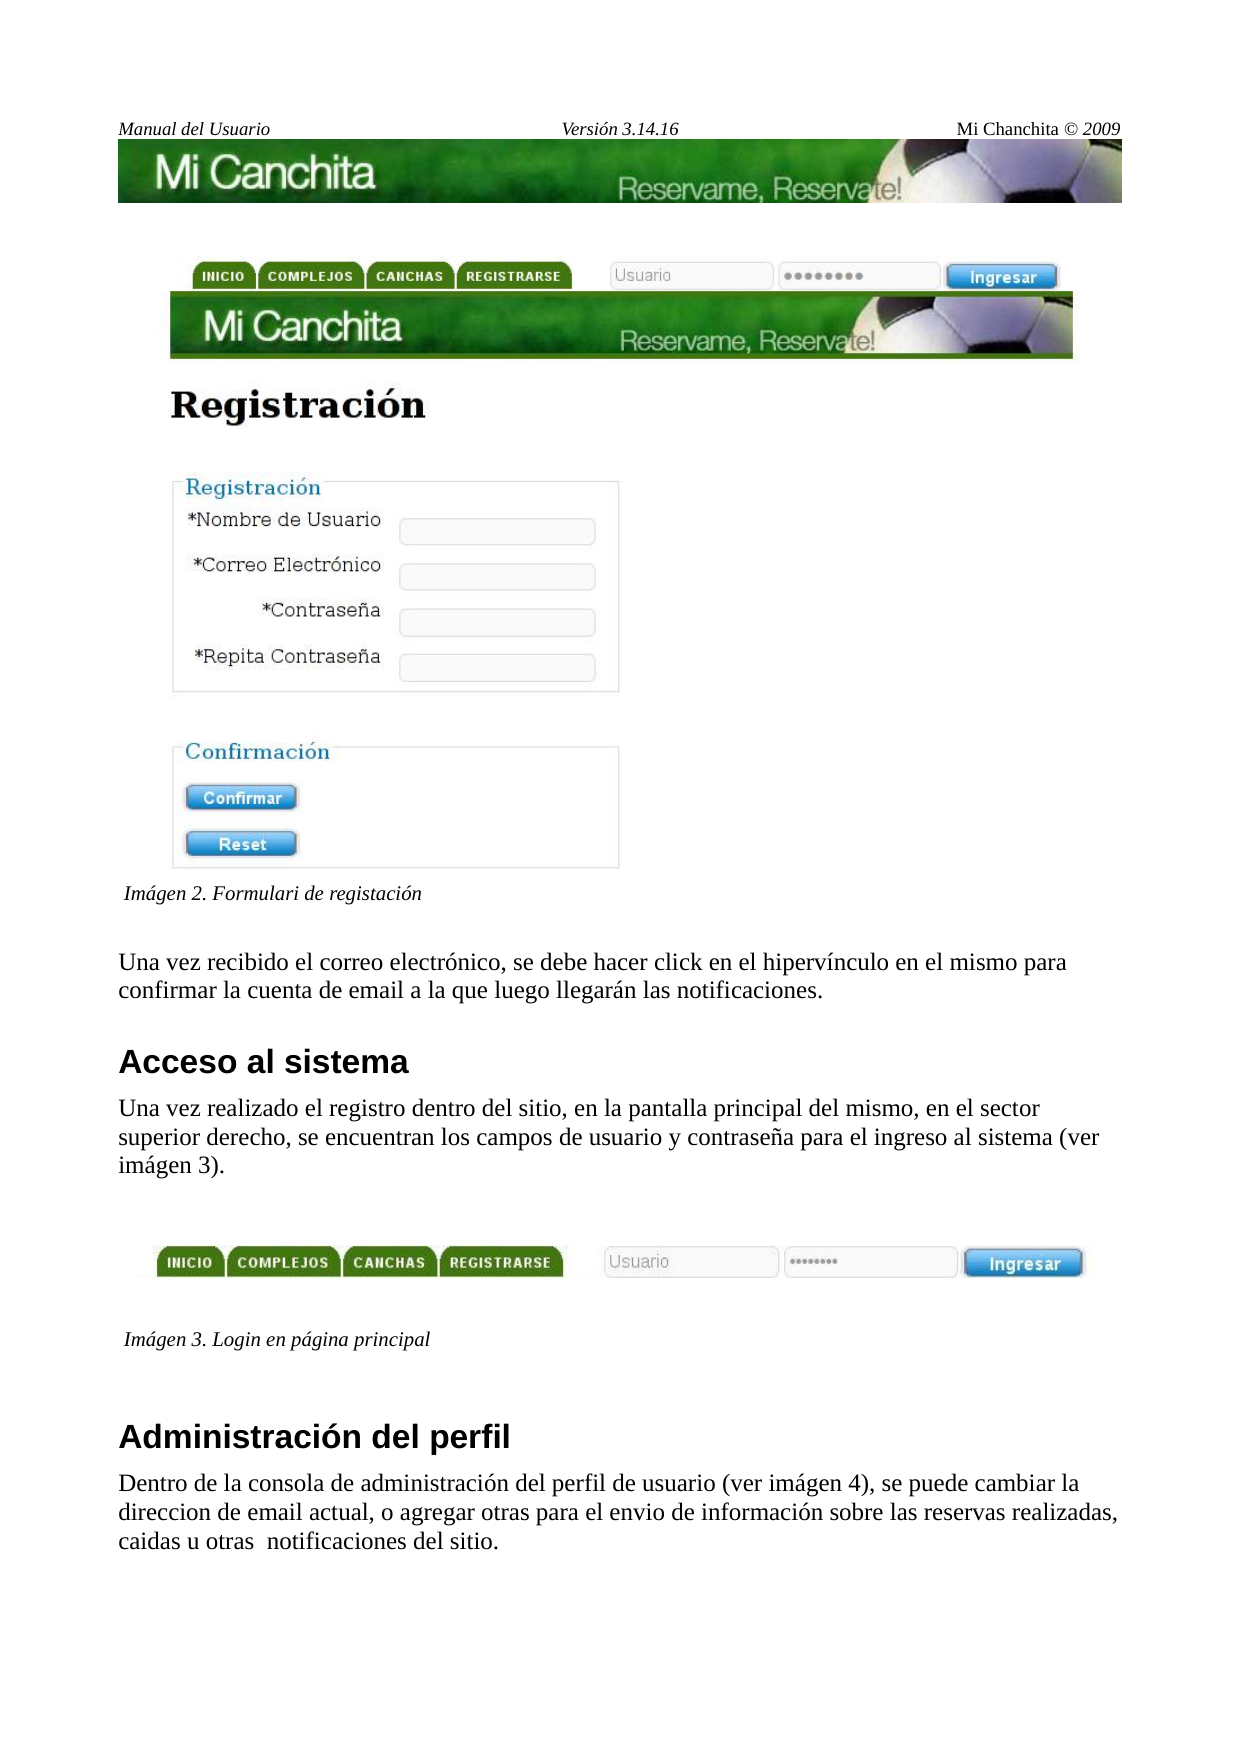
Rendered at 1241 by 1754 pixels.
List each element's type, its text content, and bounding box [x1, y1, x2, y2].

subtitle Acceso al sistema [118, 1042, 1122, 1080]
text Una vez realizado el registro dentro del sitio, en la pantalla principal del mismo, en el sector superior derecho, se encuentran los campos de usuario y contraseña para el ingreso al sistema (ver imágen 3). [118, 1093, 1122, 1179]
subtitle Administración del perfil [118, 1417, 1122, 1456]
text Imágen 2. Formulari de registación [124, 266, 1116, 905]
picture [133, 1245, 1096, 1278]
text Una vez recibido el correo electrónico, se debe hacer click en el hipervínculo en el mismo para confirmar la cuenta de email a la que luego llegarán las notificaciones. [118, 947, 1122, 1004]
picture [159, 255, 1082, 882]
text Dentro de la consola de administración del perfil de usuario (ver imágen 4), se puede cambiar la direccion de email actual, o agregar otras para el envio de información sobre las reservas realizadas, caidas u otras notificaciones del sitio. [118, 1468, 1122, 1554]
text Imágen 3. Login en página principal [124, 1327, 1116, 1351]
picture [118, 139, 1122, 203]
